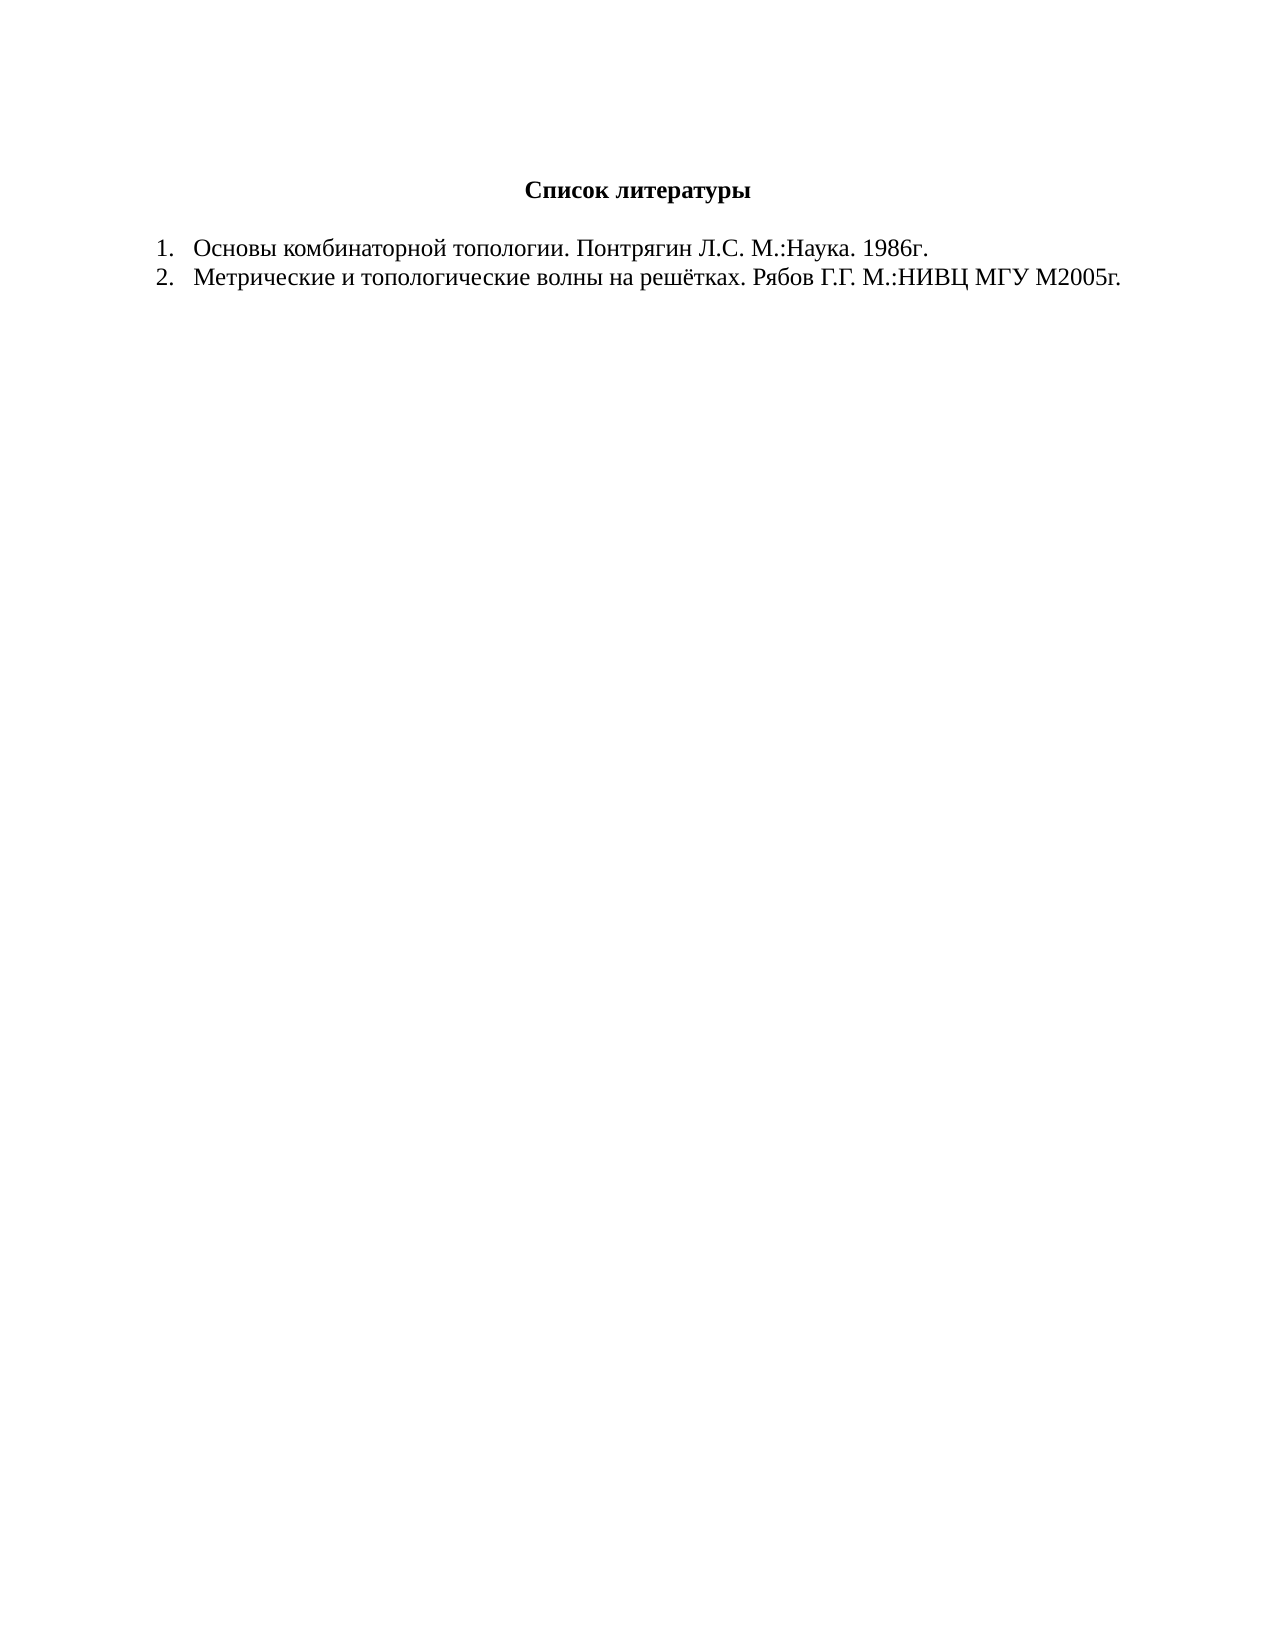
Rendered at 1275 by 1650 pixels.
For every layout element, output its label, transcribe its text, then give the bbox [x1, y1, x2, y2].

list Метрические и топологические волны на решётках. Рябов Г.Г. М.:НИВЦ МГУ М2005г. [156, 262, 1157, 291]
text Список литературы [118, 176, 1157, 204]
list Основы комбинаторной топологии. Понтрягин Л.С. М.:Наука. 1986г. [156, 233, 1157, 262]
